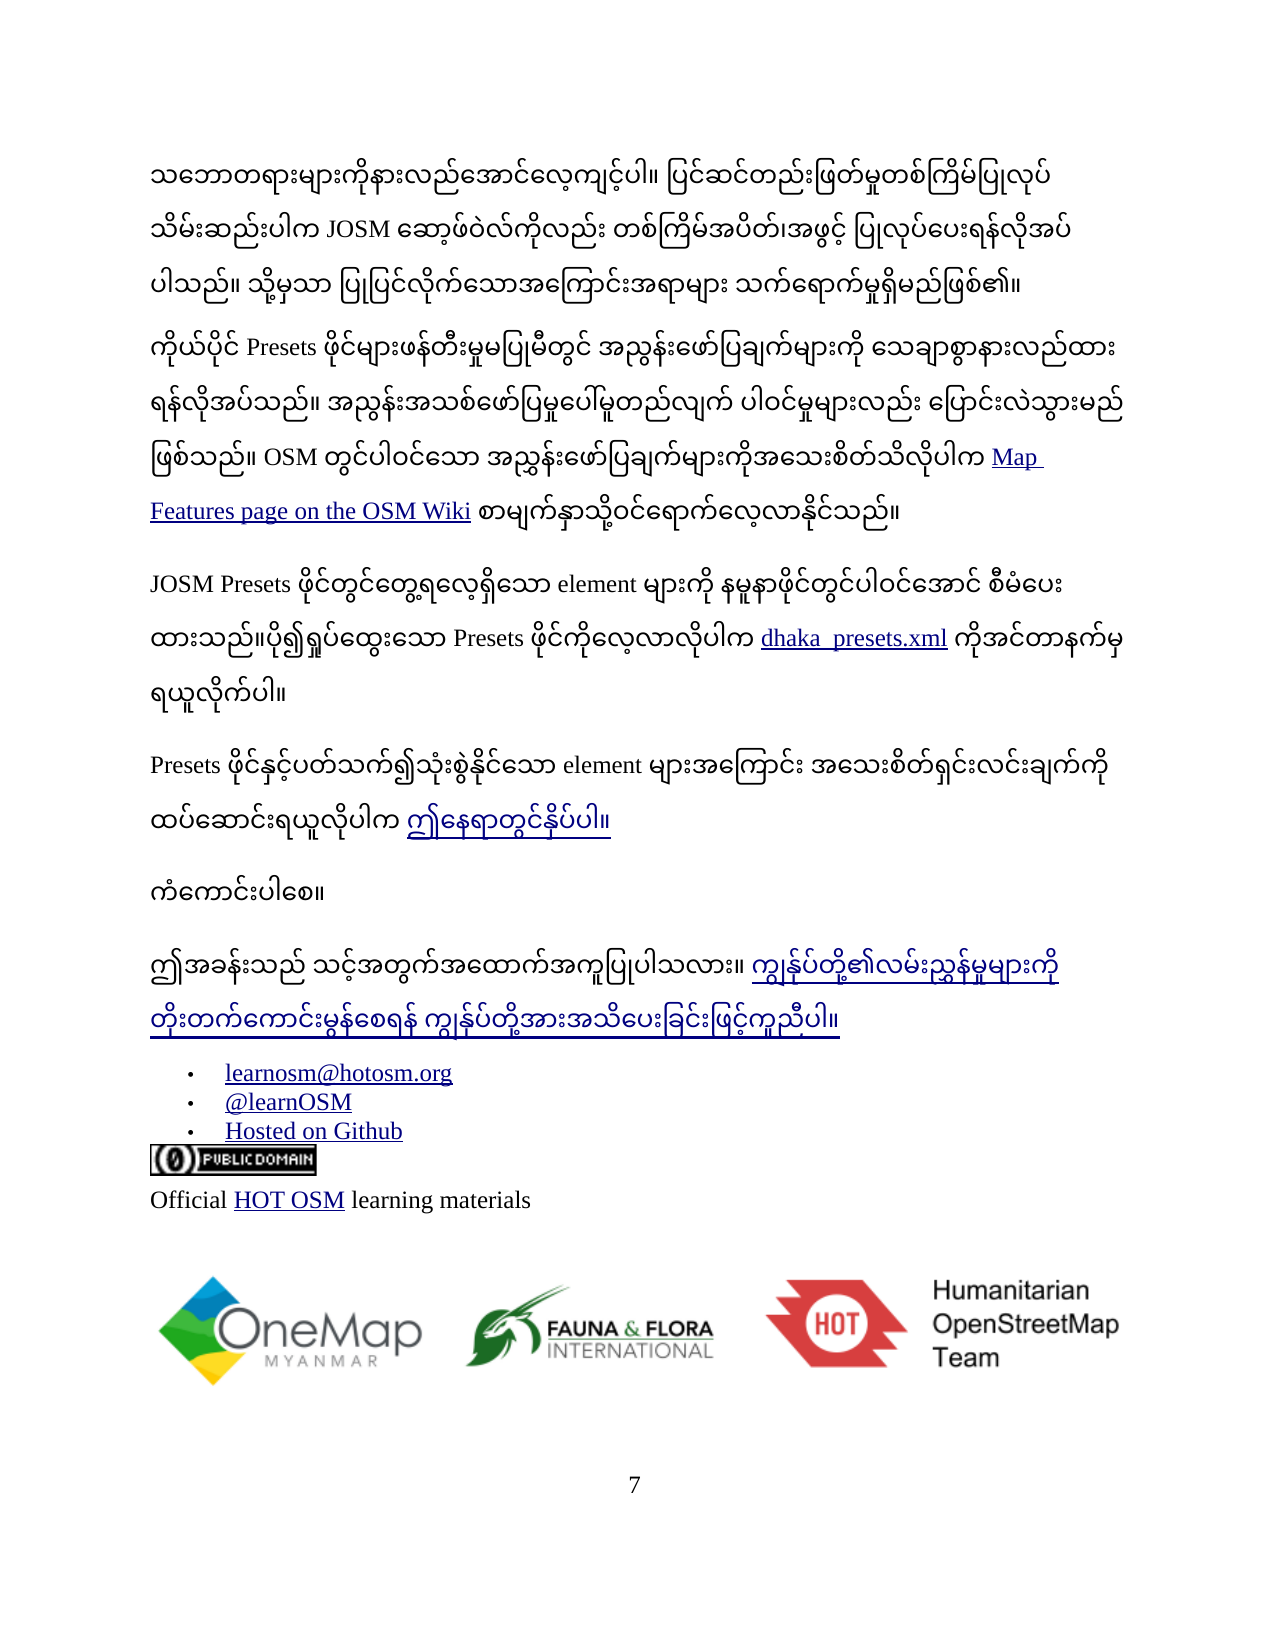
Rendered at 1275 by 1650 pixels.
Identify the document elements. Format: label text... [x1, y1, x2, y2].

list @learnOSM [187, 1087, 1125, 1116]
text ကိုယ်ပိုင် Presets ဖိုင်များဖန်တီးမှုမပြုမီတွင် အညွန်းဖော်ပြချက်များကို သေချာစွာနားလည်ထားရန်လိုအပ်သည်။ အညွန်းအသစ်ဖော်ပြမှုပေါ်မူတည်လျက် ပါဝင်မှုများလည်း ပြောင်းလဲသွားမည်ဖြစ်သည်။ OSM တွင်ပါဝင်သော အညွှန်းဖော်ပြချက်များကိုအသေးစိတ်သိလိုပါက Map Features page on the OSM Wiki စာမျက်နှာသို့ဝင်ရောက်လေ့လာနိုင်သည်။ [150, 323, 1125, 541]
list Hosted on Github [187, 1116, 1125, 1144]
text ဤအခန်းသည် သင့်အတွက်အထောက်အကူပြုပါသလား။ ကျွန်ုပ်တို့၏လမ်းညွှန်မှုများကိုတိုးတက်ကောင်းမွန်စေရန် ကျွန်ုပ်တို့အားအသိပေးခြင်းဖြင့်ကူညီပါ။ [150, 940, 1125, 1049]
text Official HOT OSM learning materials [150, 1185, 1125, 1213]
picture [150, 1144, 317, 1176]
text ကံကောင်းပါစေ။ [150, 868, 1125, 922]
text Presets ဖိုင်နှင့်ပတ်သက်၍သုံးစွဲနိုင်သော element များအကြောင်း အသေးစိတ်ရှင်းလင်းချက်ကို ထပ်ဆောင်းရယူလိုပါက ဤနေရာတွင်နှိပ်ပါ။ [150, 741, 1125, 850]
text JOSM Presets ဖိုင်တွင်တွေ့ရလေ့ရှိသော element များကို နမူနာဖိုင်တွင်ပါဝင်အောင် စီမံပေးထားသည်။ပို၍ရှုပ်ထွေးသော Presets ဖိုင်ကိုလေ့လာလိုပါက dhaka_presets.xml ကိုအင်တာနက်မှရယူလိုက်ပါ။ [150, 559, 1125, 723]
picture [150, 1269, 1125, 1393]
list learnosm@hotosm.org [187, 1058, 1125, 1087]
text သဘောတရားများကိုနားလည်အောင်လေ့ကျင့်ပါ။ ပြင်ဆင်တည်းဖြတ်မှုတစ်ကြိမ်ပြုလုပ်သိမ်းဆည်းပါက JOSM ဆော့ဖ်ဝဲလ်ကိုလည်း တစ်ကြိမ်အပိတ်၊အဖွင့် ပြုလုပ်ပေးရန်လိုအပ်ပါသည်။ သို့မှသာ ပြုပြင်လိုက်သောအကြောင်းအရာများ သက်ရောက်မှုရှိမည်ဖြစ်၏။ [150, 150, 1125, 314]
